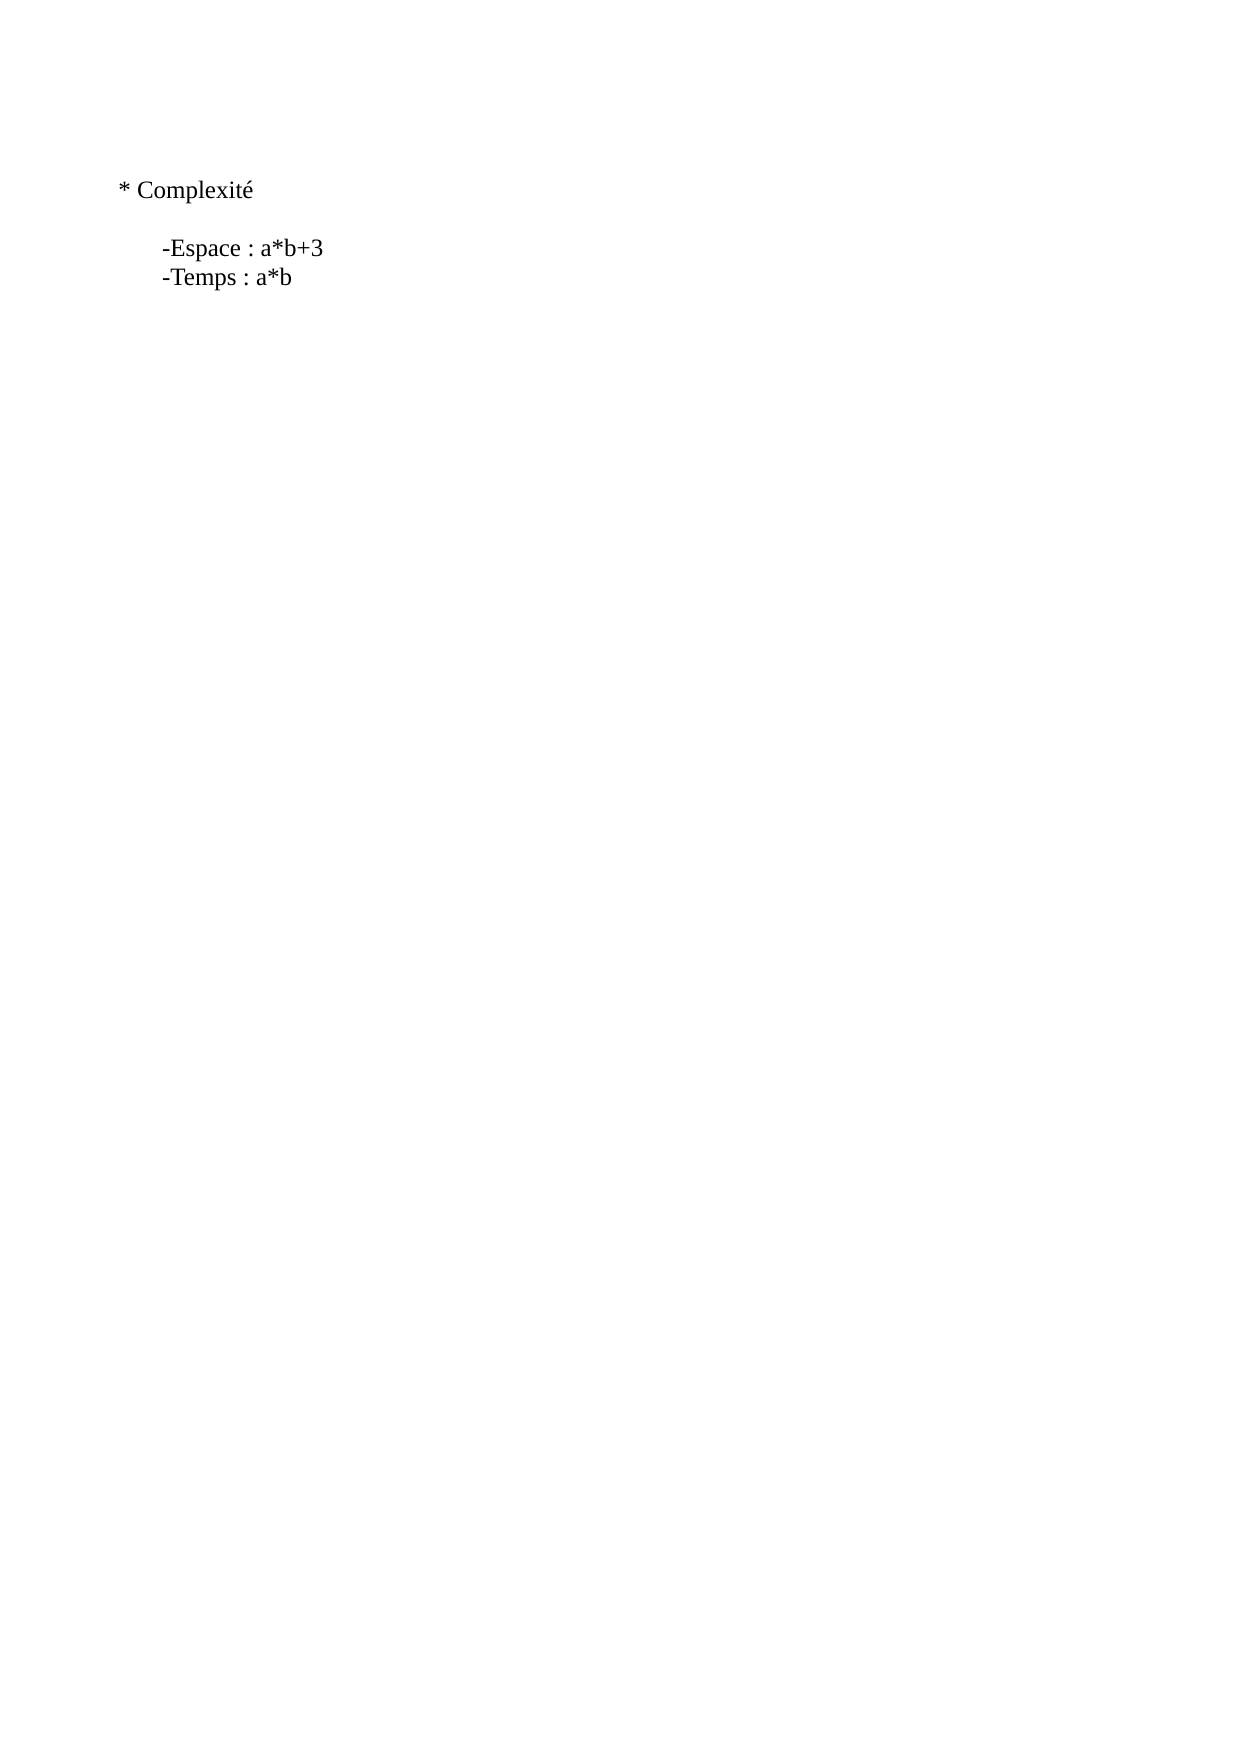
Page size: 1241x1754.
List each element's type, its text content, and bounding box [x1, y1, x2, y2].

text * Complexité [118, 176, 1122, 204]
text -Temps : a*b [118, 262, 1122, 291]
text -Espace : a*b+3 [118, 233, 1122, 262]
